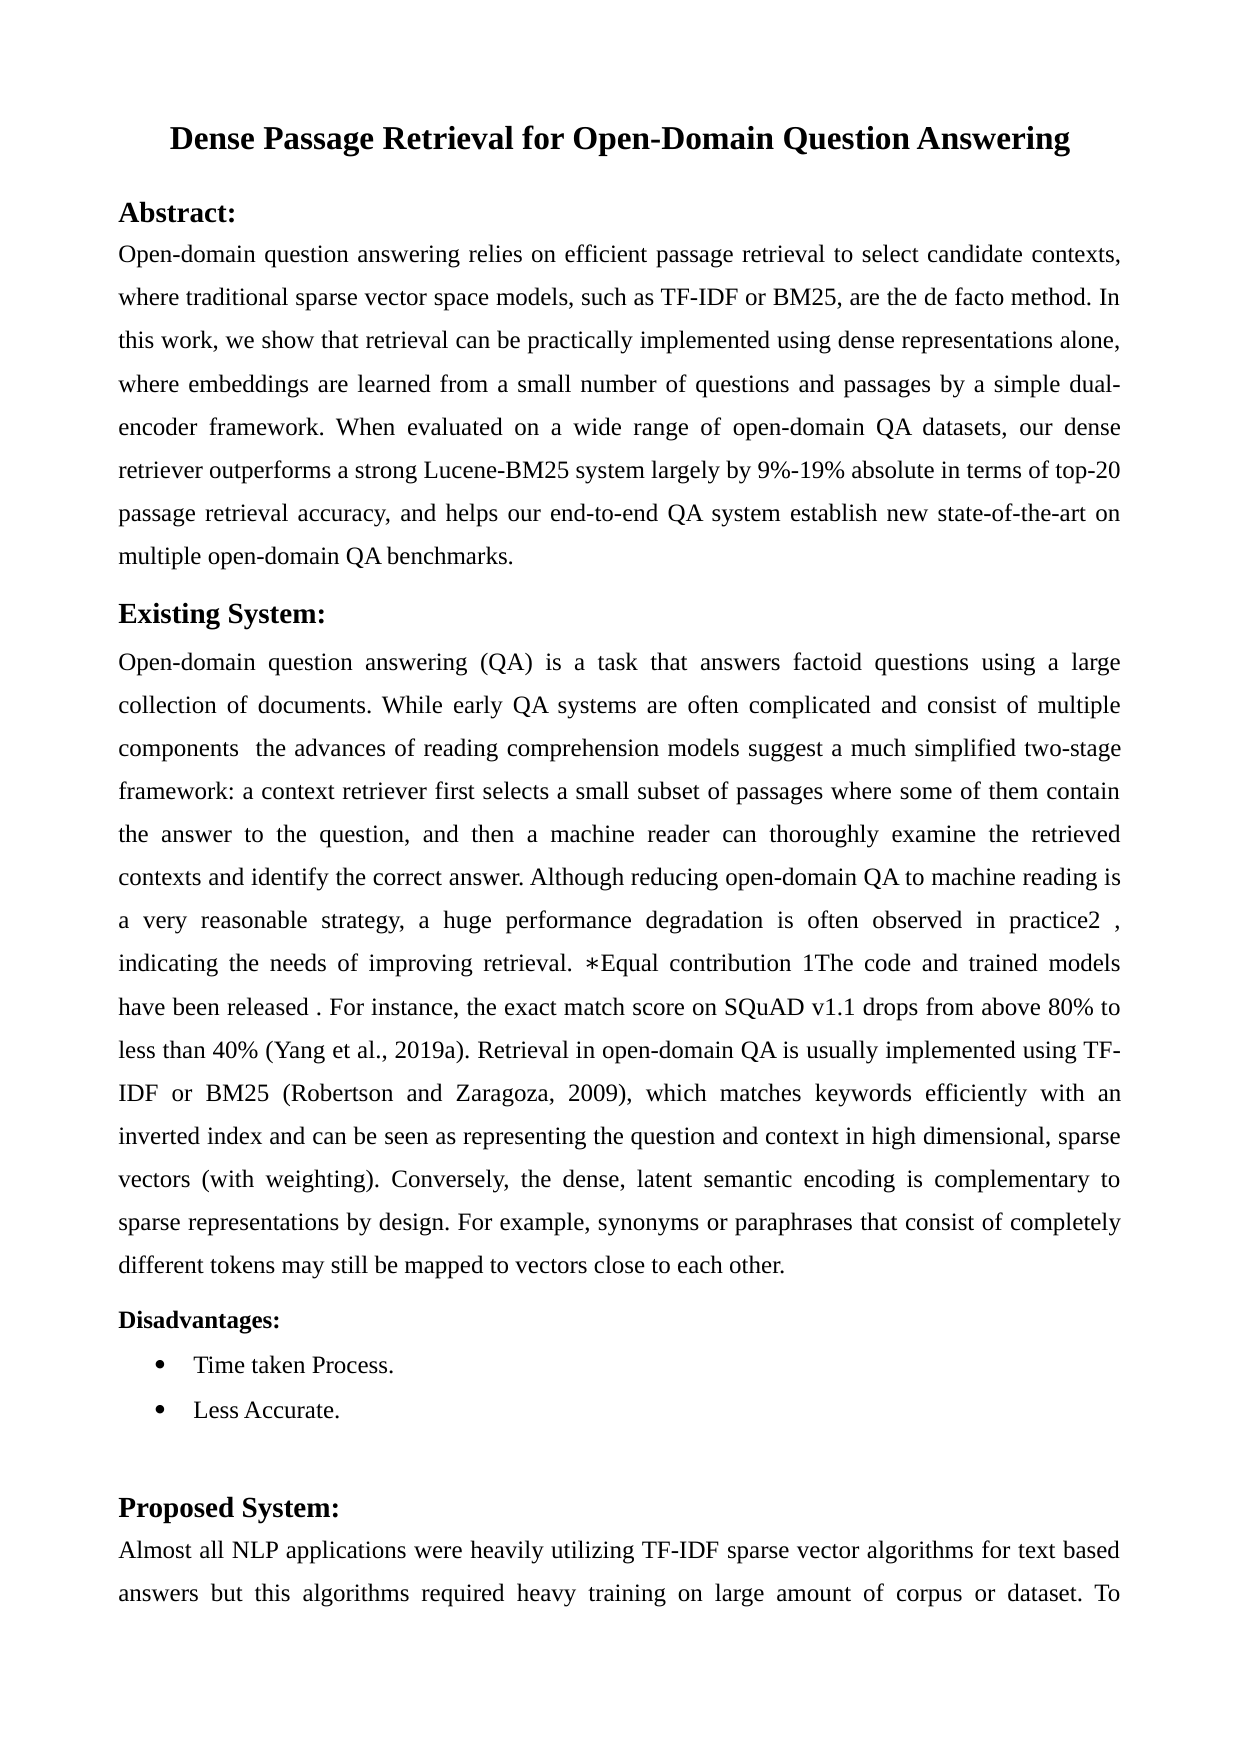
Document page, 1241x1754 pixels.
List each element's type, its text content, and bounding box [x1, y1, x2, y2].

text Open-domain question answering relies on efficient passage retrieval to select candidate contexts, where traditional sparse vector space models, such as TF-IDF or BM25, are the de facto method. In this work, we show that retrieval can be practically implemented using dense representations alone, where embeddings are learned from a small number of questions and passages by a simple dual-encoder framework. When evaluated on a wide range of open-domain QA datasets, our dense retriever outperforms a strong Lucene-BM25 system largely by 9%-19% absolute in terms of top-20 passage retrieval accuracy, and helps our end-to-end QA system establish new state-of-the-art on multiple open-domain QA benchmarks. [118, 239, 1122, 570]
text Dense Passage Retrieval for Open-Domain Question Answering [118, 118, 1122, 156]
text Open-domain question answering (QA) is a task that answers factoid questions using a large collection of documents. While early QA systems are often complicated and consist of multiple components the advances of reading comprehension models suggest a much simplified two-stage framework: a context retriever first selects a small subset of passages where some of them contain the answer to the question, and then a machine reader can thoroughly examine the retrieved contexts and identify the correct answer. Although reducing open-domain QA to machine reading is a very reasonable strategy, a huge performance degradation is often observed in practice2 , indicating the needs of improving retrieval. ∗Equal contribution 1The code and trained models have been released . For instance, the exact match score on SQuAD v1.1 drops from above 80% to less than 40% (Yang et al., 2019a). Retrieval in open-domain QA is usually implemented using TF-IDF or BM25 (Robertson and Zaragoza, 2009), which matches keywords efficiently with an inverted index and can be seen as representing the question and context in high dimensional, sparse vectors (with weighting). Conversely, the dense, latent semantic encoding is complementary to sparse representations by design. For example, synonyms or paraphrases that consist of completely different tokens may still be mapped to vectors close to each other. [118, 647, 1122, 1279]
list Less Accurate. [156, 1395, 1122, 1424]
text Proposed System: [118, 1490, 1122, 1524]
text Almost all NLP applications were heavily utilizing TF-IDF sparse vector algorithms for text based answers but this algorithms required heavy training on large amount of corpus or dataset. To [118, 1535, 1122, 1607]
text Abstract: [118, 195, 1122, 228]
list Time taken Process. [156, 1350, 1122, 1379]
text Disadvantages: [118, 1305, 1122, 1334]
text Existing System: [118, 596, 1122, 630]
